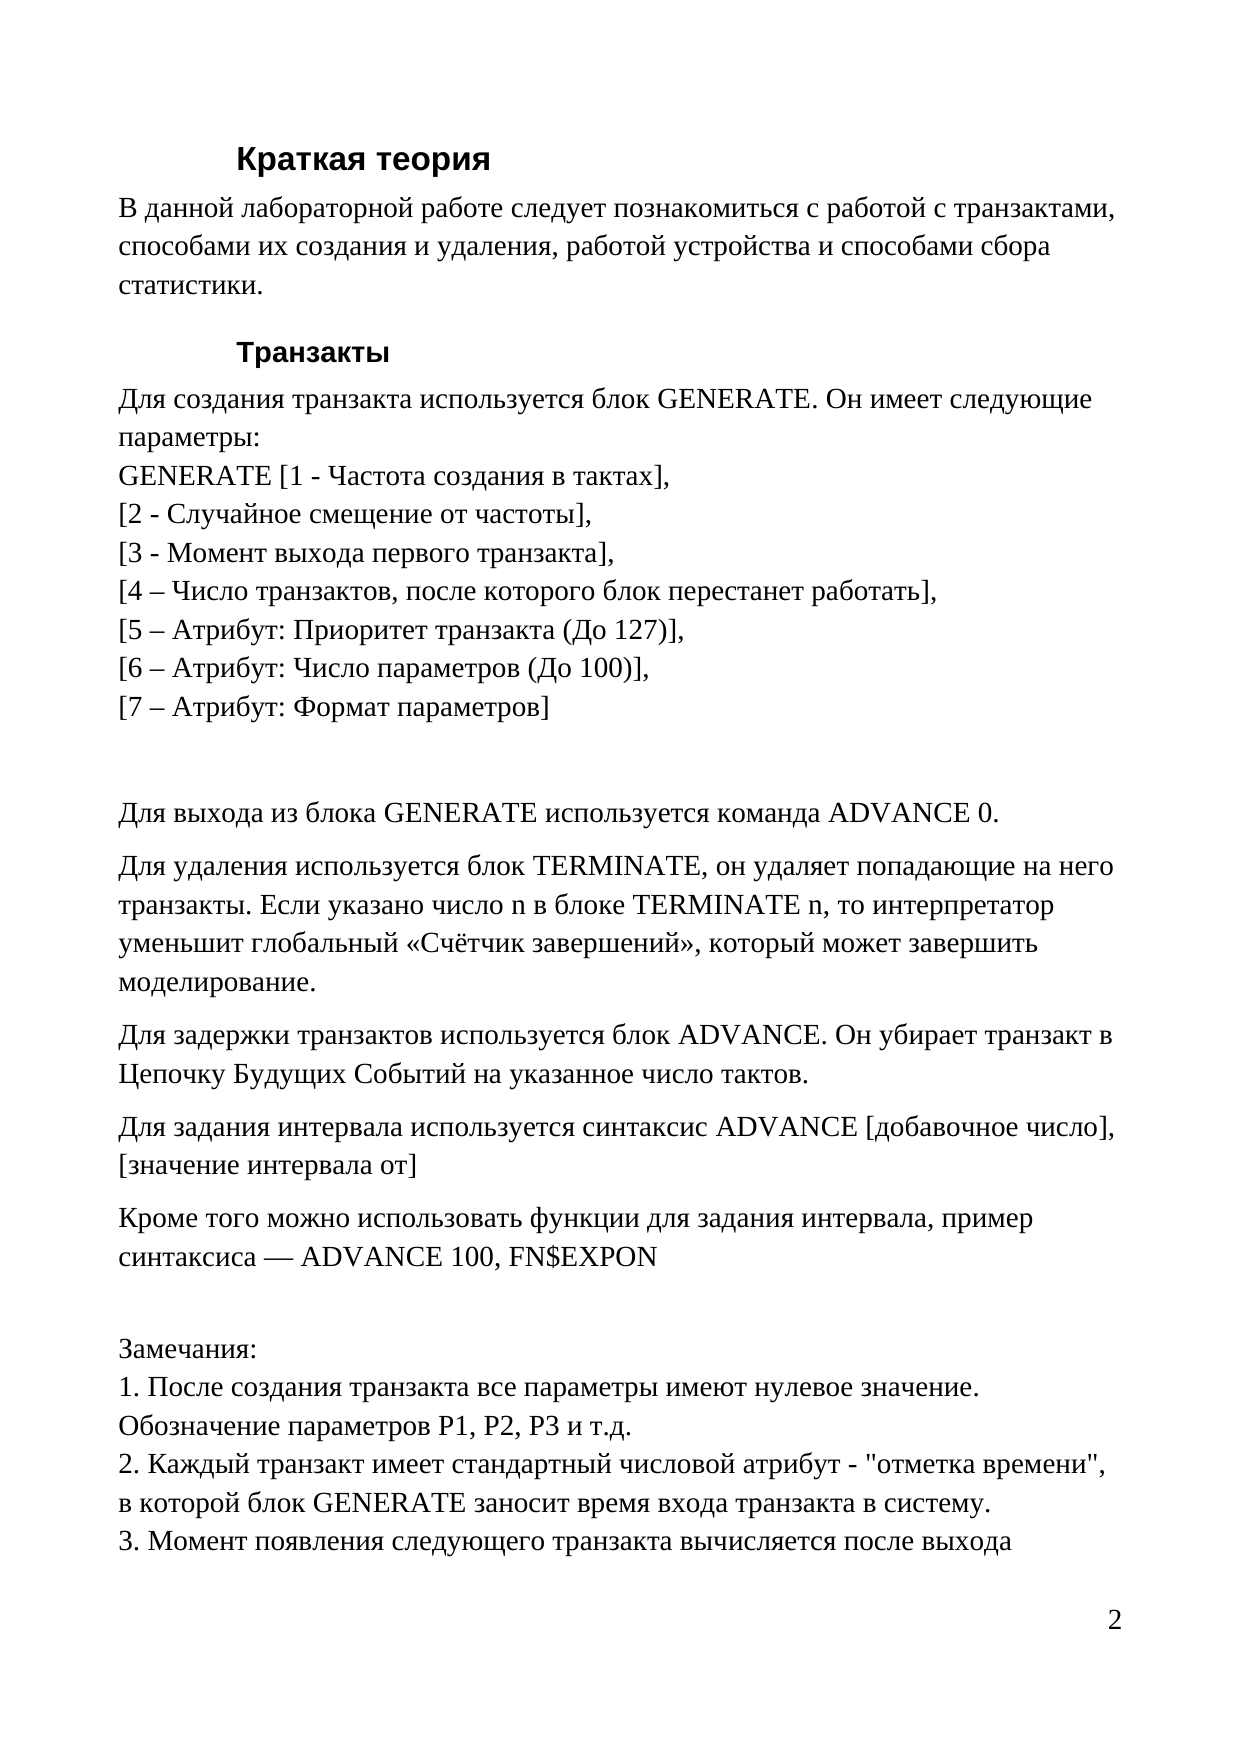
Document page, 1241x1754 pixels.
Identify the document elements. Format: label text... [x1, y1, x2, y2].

text Для удаления используется блок TERMINATE, он удаляет попадающие на него транзакты. Если указано число n в блоке TERMINATE n, то интерпретатор уменьшит глобальный «Счётчик завершений», который может завершить моделирование. [118, 848, 1122, 998]
text Для создания транзакта используется блок GENERATE. Он имеет следующие параметры: GENERATE [1 - Частота создания в тактах], [2 - Случайное смещение от частоты], [3 - Момент выхода первого транзакта], [4 – Число транзактов, после которого блок перестанет работать], [5 – Атрибут: Приоритет транзакта (До 127)], [6 – Атрибут: Число параметров (До 100)], [7 – Атрибут: Формат параметров] [118, 381, 1122, 723]
text Для задержки транзактов используется блок ADVANCE. Он убирает транзакт в Цепочку Будущих Событий на указанное число тактов. [118, 1017, 1122, 1089]
text Кроме того можно использовать функции для задания интервала, пример синтаксиса — ADVANCE 100, FN$EXPON [118, 1201, 1122, 1273]
text Для выхода из блока GENERATE используется команда ADVANCE 0. [118, 795, 1122, 829]
text Замечания: 1. После создания транзакта все параметры имеют нулевое значение. Обозначение параметров P1, P2, Р3 и т.д. 2. Каждый транзакт имеет стандартный числовой атрибут - "отметка времени", в которой блок GENERATE заносит время входа транзакта в систему. 3. Момент появления следующего транзакта вычисляется после выхода [118, 1292, 1122, 1557]
text Для задания интервала используется синтаксис ADVANCE [добавочное число], [значение интервала от] [118, 1109, 1122, 1181]
subtitle Краткая теория [118, 139, 1122, 177]
text В данной лабораторной работе следует познакомиться с работой с транзактами, способами их создания и удаления, работой устройства и способами сбора статистики. [118, 190, 1122, 301]
subtitle Транзакты [118, 335, 1122, 368]
